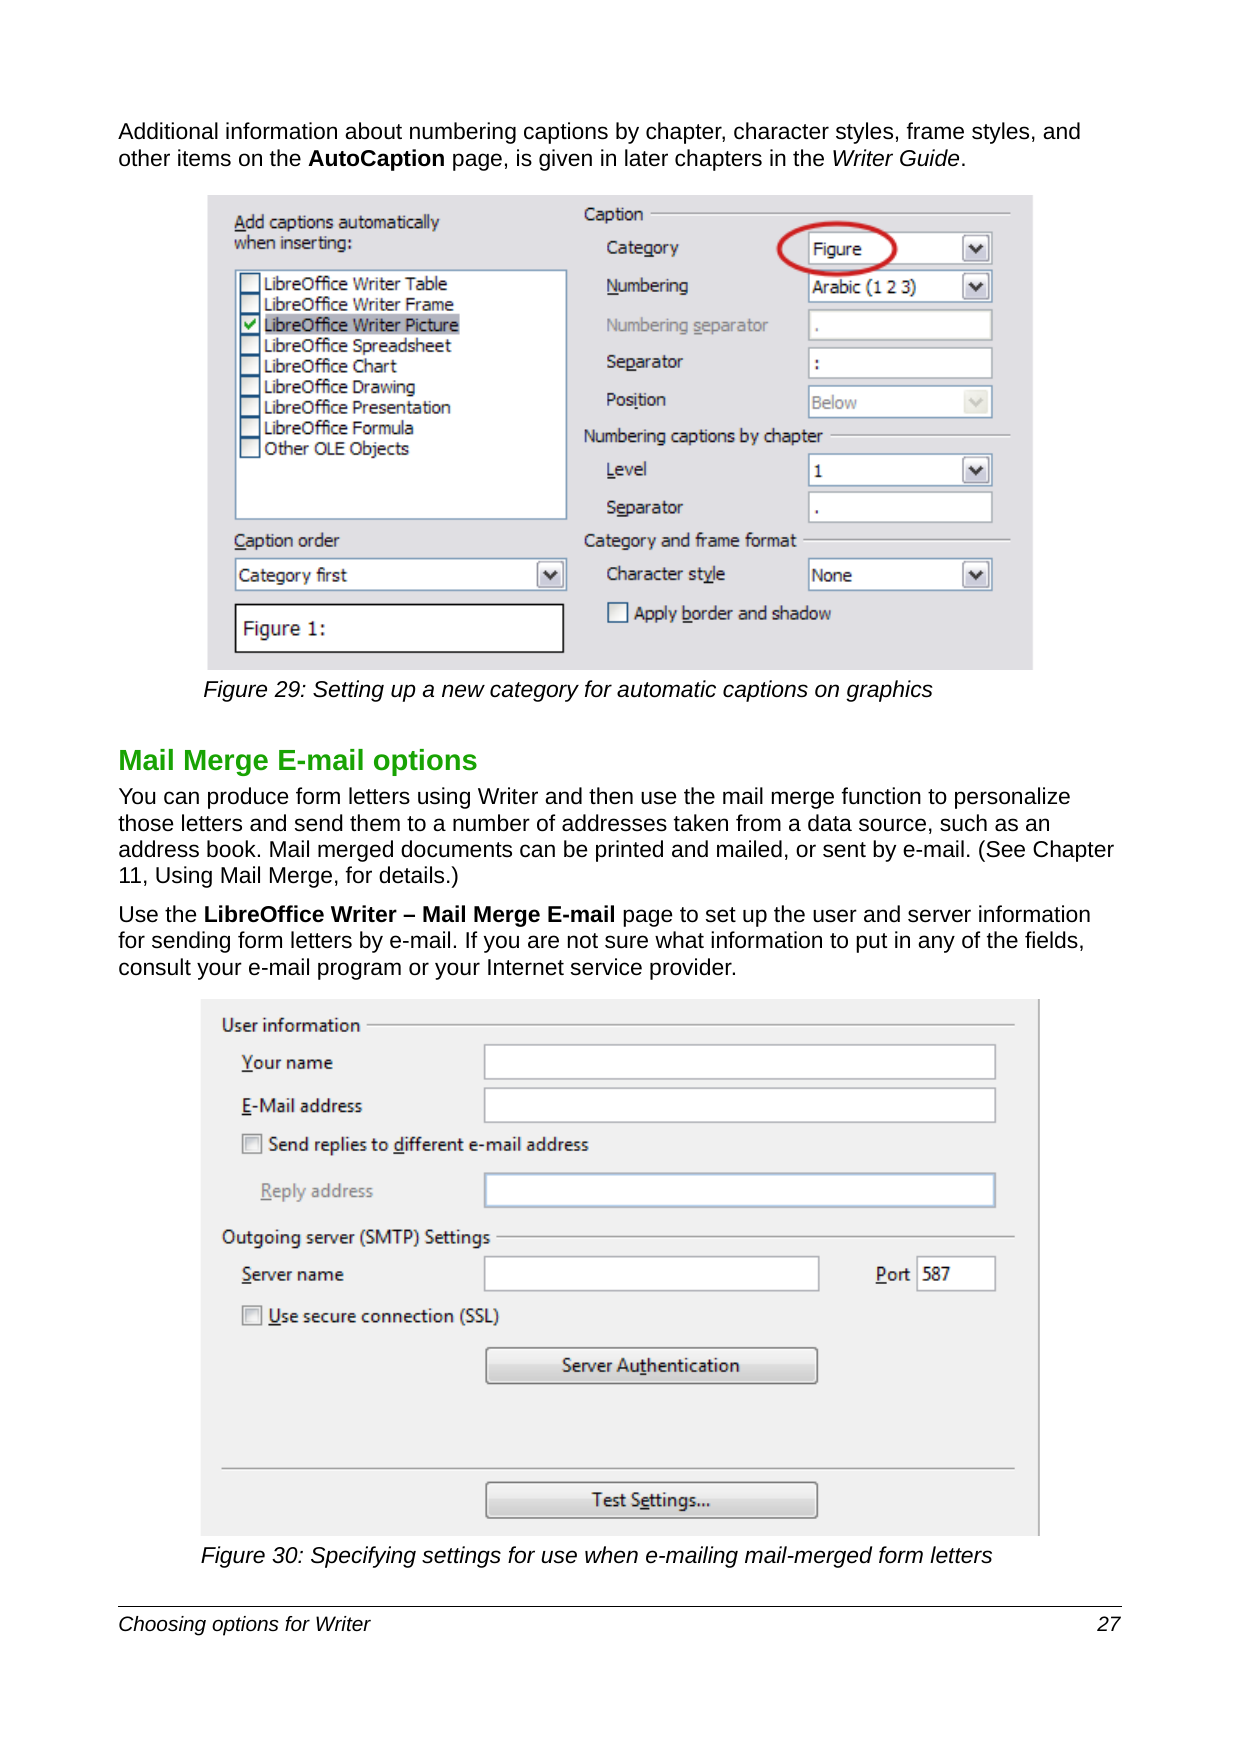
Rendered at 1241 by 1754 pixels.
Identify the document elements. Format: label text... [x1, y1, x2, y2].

text Figure 30: Specifying settings for use when e-mailing mail-merged form letters [201, 1542, 1040, 1568]
subtitle Mail Merge E-mail options [118, 743, 1122, 777]
text Use the LibreOffice Writer – Mail Merge E-mail page to set up the user and server information for sending form letters by e-mail. If you are not sure what information to put in any of the fields, consult your e-mail program or your Internet service provider. [118, 901, 1122, 980]
text Figure 29: Setting up a new category for automatic captions on graphics [203, 676, 1037, 702]
picture [203, 195, 1038, 670]
text Additional information about numbering captions by chapter, character styles, frame styles, and other items on the AutoCaption page, is given in later chapters in the Writer Guide. [118, 118, 1122, 171]
text You can produce form letters using Writer and then use the mail merge function to personalize those letters and send them to a number of addresses taken from a data source, such as an address book. Mail merged documents can be printed and mailed, or sent by e-mail. (See Chapter 11, Using Mail Merge, for details.) [118, 783, 1122, 888]
picture [200, 999, 1040, 1536]
